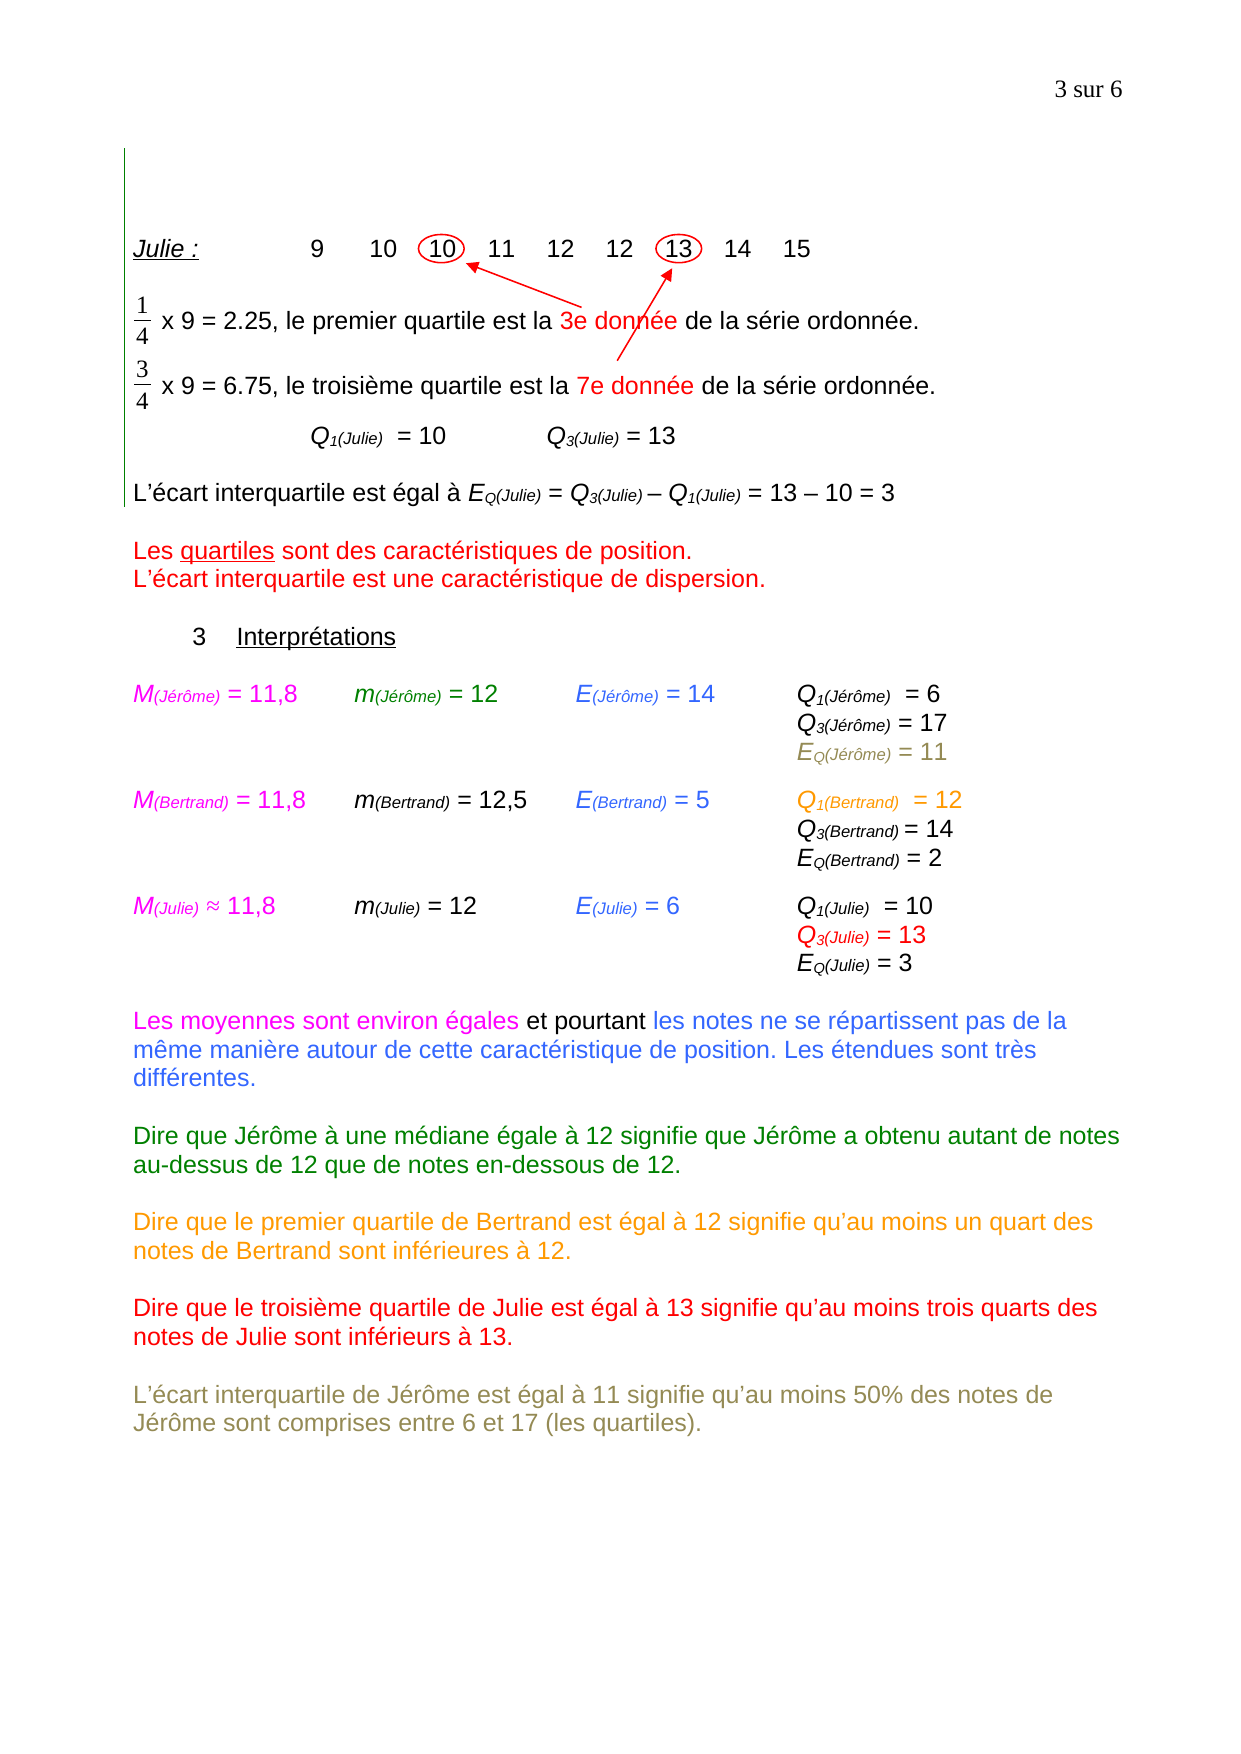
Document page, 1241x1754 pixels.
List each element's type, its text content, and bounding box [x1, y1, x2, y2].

text M(Bertrand) = 11,8 m(Bertrand) = 12,5 E(Bertrand) = 5 Q1(Bertrand) = 12 Q3(Bertrand) = 14 [133, 785, 1137, 843]
text Dire que le troisième quartile de Julie est égal à 13 signifie qu’au moins trois quarts des notes de Julie sont inférieurs à 13. [133, 1293, 1122, 1351]
text x 9 = 2.25, le premier quartile est la 3e donnée de la série ordonnée. [133, 291, 657, 350]
text x 9 = 6.75, le troisième quartile est la 7e donnée de la série ordonnée. [125, 356, 1122, 415]
text Les moyennes sont environ égales et pourtant les notes ne se répartissent pas de la même manière autour de cette caractéristique de position. Les étendues sont très différentes. [133, 1006, 1122, 1092]
text M(Jérôme) = 11,8 m(Jérôme) = 12 E(Jérôme) = 14 Q1(Jérôme) = 6 Q3(Jérôme) = 17 [133, 679, 1137, 737]
text EQ(Julie) = 3 [133, 948, 1137, 977]
text Dire que Jérôme à une médiane égale à 12 signifie que Jérôme a obtenu autant de notes au-dessus de 12 que de notes en-dessous de 12. [133, 1121, 1122, 1178]
text Julie : 9 10 10 11 12 12 13 14 15 [420, 236, 463, 261]
list Interprétations [192, 622, 1122, 651]
text EQ(Jérôme) = 11 [133, 737, 1137, 766]
text Julie : 9 10 10 11 12 12 13 14 15 [133, 234, 431, 263]
text Julie : 9 10 10 11 12 12 13 14 15 [657, 236, 700, 261]
text Julie : 9 10 10 11 12 12 13 14 15 [451, 234, 669, 263]
text Les quartiles sont des caractéristiques de position. [133, 536, 842, 564]
text Julie : 9 10 10 11 12 12 13 14 15 [689, 234, 1122, 263]
text x 9 = 2.25, le premier quartile est la 3e donnée de la série ordonnée. [626, 291, 1122, 350]
text L’écart interquartile est une caractéristique de dispersion. [133, 564, 842, 593]
text Dire que le premier quartile de Bertrand est égal à 12 signifie qu’au moins un quart des notes de Bertrand sont inférieures à 12. [133, 1207, 1122, 1264]
text M(Julie) ≈ 11,8 m(Julie) = 12 E(Julie) = 6 Q1(Julie) = 10 Q3(Julie) = 13 [133, 891, 1137, 948]
text L’écart interquartile est égal à EQ(Julie) = Q3(Julie) – Q1(Julie) = 13 – 10 = 3 [133, 478, 1122, 507]
text EQ(Bertrand) = 2 [133, 843, 1137, 871]
text L’écart interquartile de Jérôme est égal à 11 signifie qu’au moins 50% des notes de Jérôme sont comprises entre 6 et 17 (les quartiles). [133, 1379, 1122, 1437]
text Q1(Julie) = 10 Q3(Julie) = 13 [125, 421, 1122, 449]
